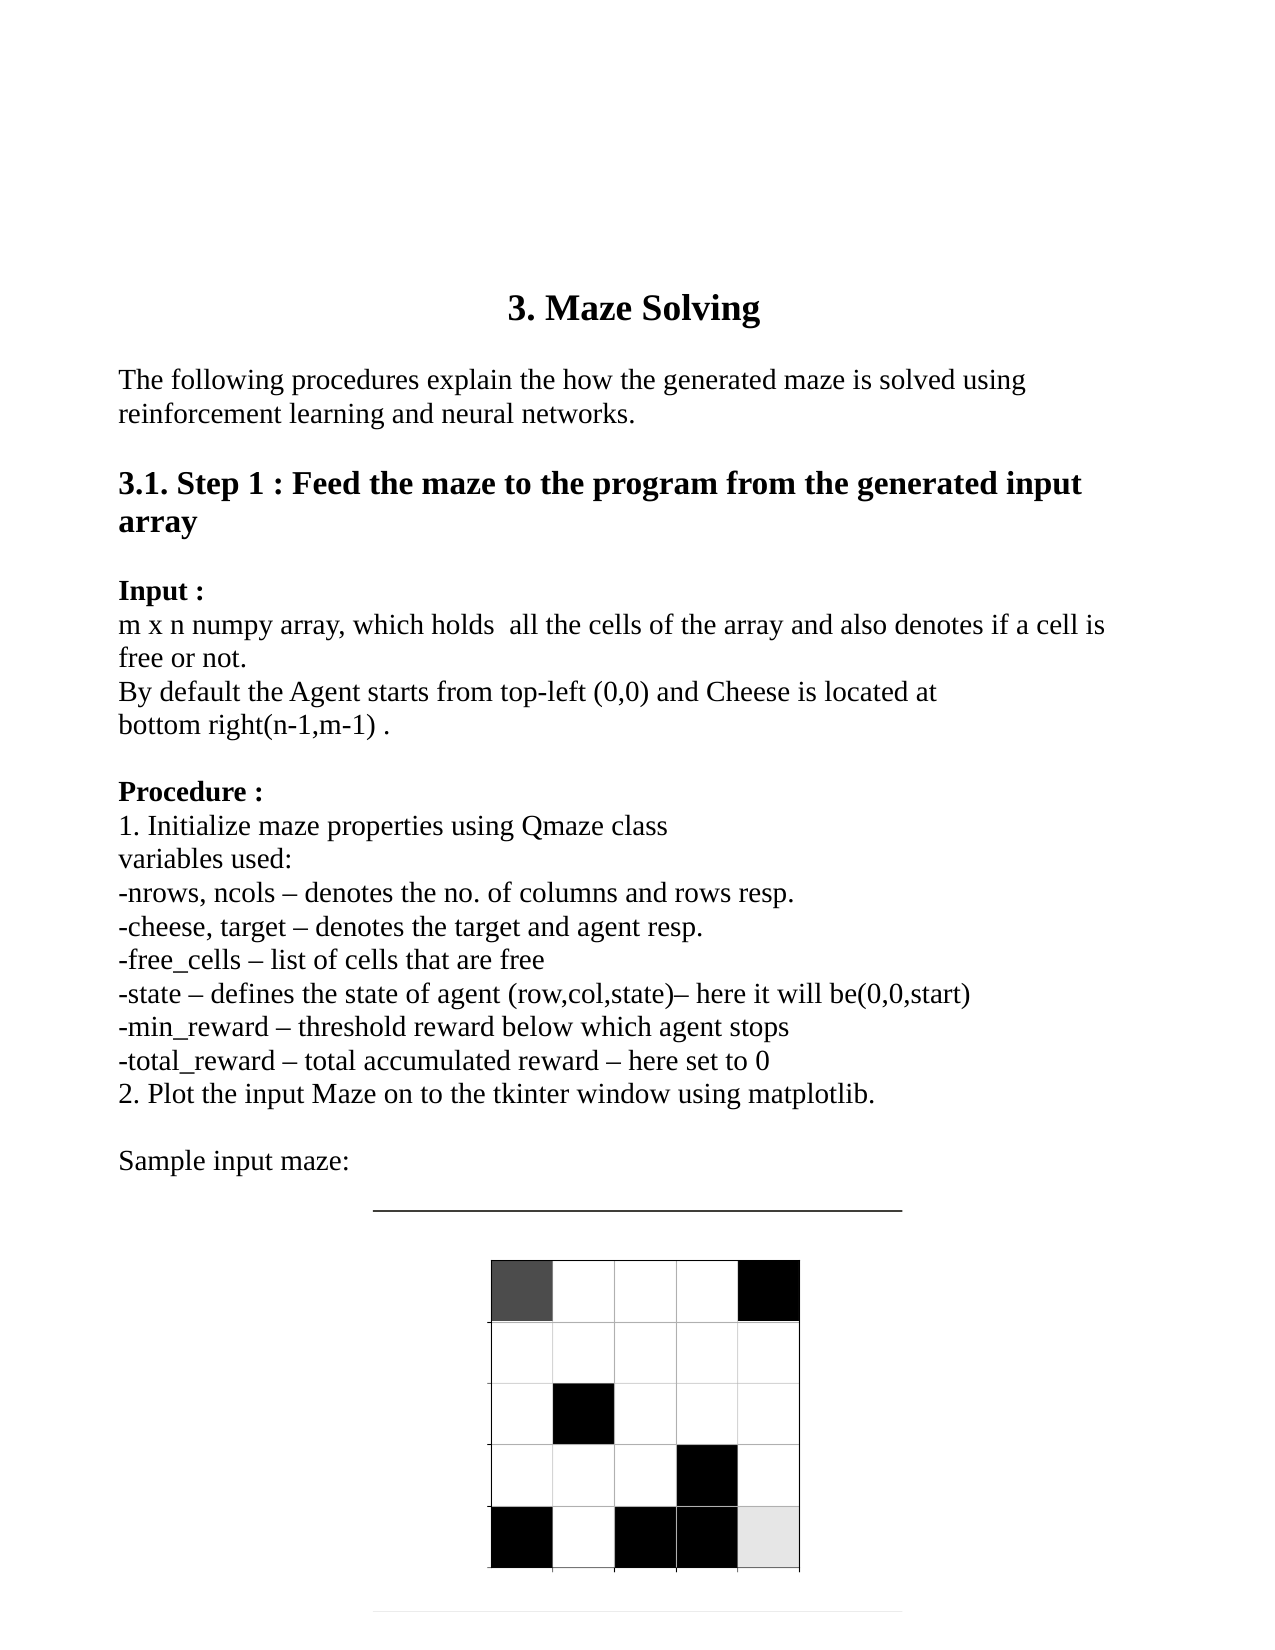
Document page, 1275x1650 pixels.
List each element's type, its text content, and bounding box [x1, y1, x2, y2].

text The following procedures explain the how the generated maze is solved using reinforcement learning and neural networks. [118, 362, 1157, 429]
text Sample input maze: [118, 1143, 1157, 1177]
text -min_reward – threshold reward below which agent stops [118, 1009, 1157, 1043]
text 3. Maze Solving [118, 286, 1157, 329]
text Input : [118, 573, 1157, 607]
text Procedure : [118, 774, 1157, 808]
text -total_reward – total accumulated reward – here set to 0 [118, 1043, 1157, 1076]
text By default the Agent starts from top-left (0,0) and Cheese is located at [118, 674, 1157, 707]
text m x n numpy array, which holds all the cells of the array and also denotes if a cell is free or not. [118, 607, 1157, 674]
text -cheese, target – denotes the target and agent resp. [118, 909, 1157, 942]
picture [372, 1210, 903, 1612]
text bottom right(n-1,m-1) . [118, 707, 1157, 741]
text -nrows, ncols – denotes the no. of columns and rows resp. [118, 875, 1157, 909]
text -free_cells – list of cells that are free [118, 942, 1157, 976]
text 1. Initialize maze properties using Qmaze class [118, 808, 1157, 842]
text 2. Plot the input Maze on to the tkinter window using matplotlib. [118, 1076, 1157, 1110]
text -state – defines the state of agent (row,col,state)– here it will be(0,0,start) [118, 976, 1157, 1009]
text 3.1. Step 1 : Feed the maze to the program from the generated input array [118, 463, 1157, 540]
text variables used: [118, 842, 1157, 875]
